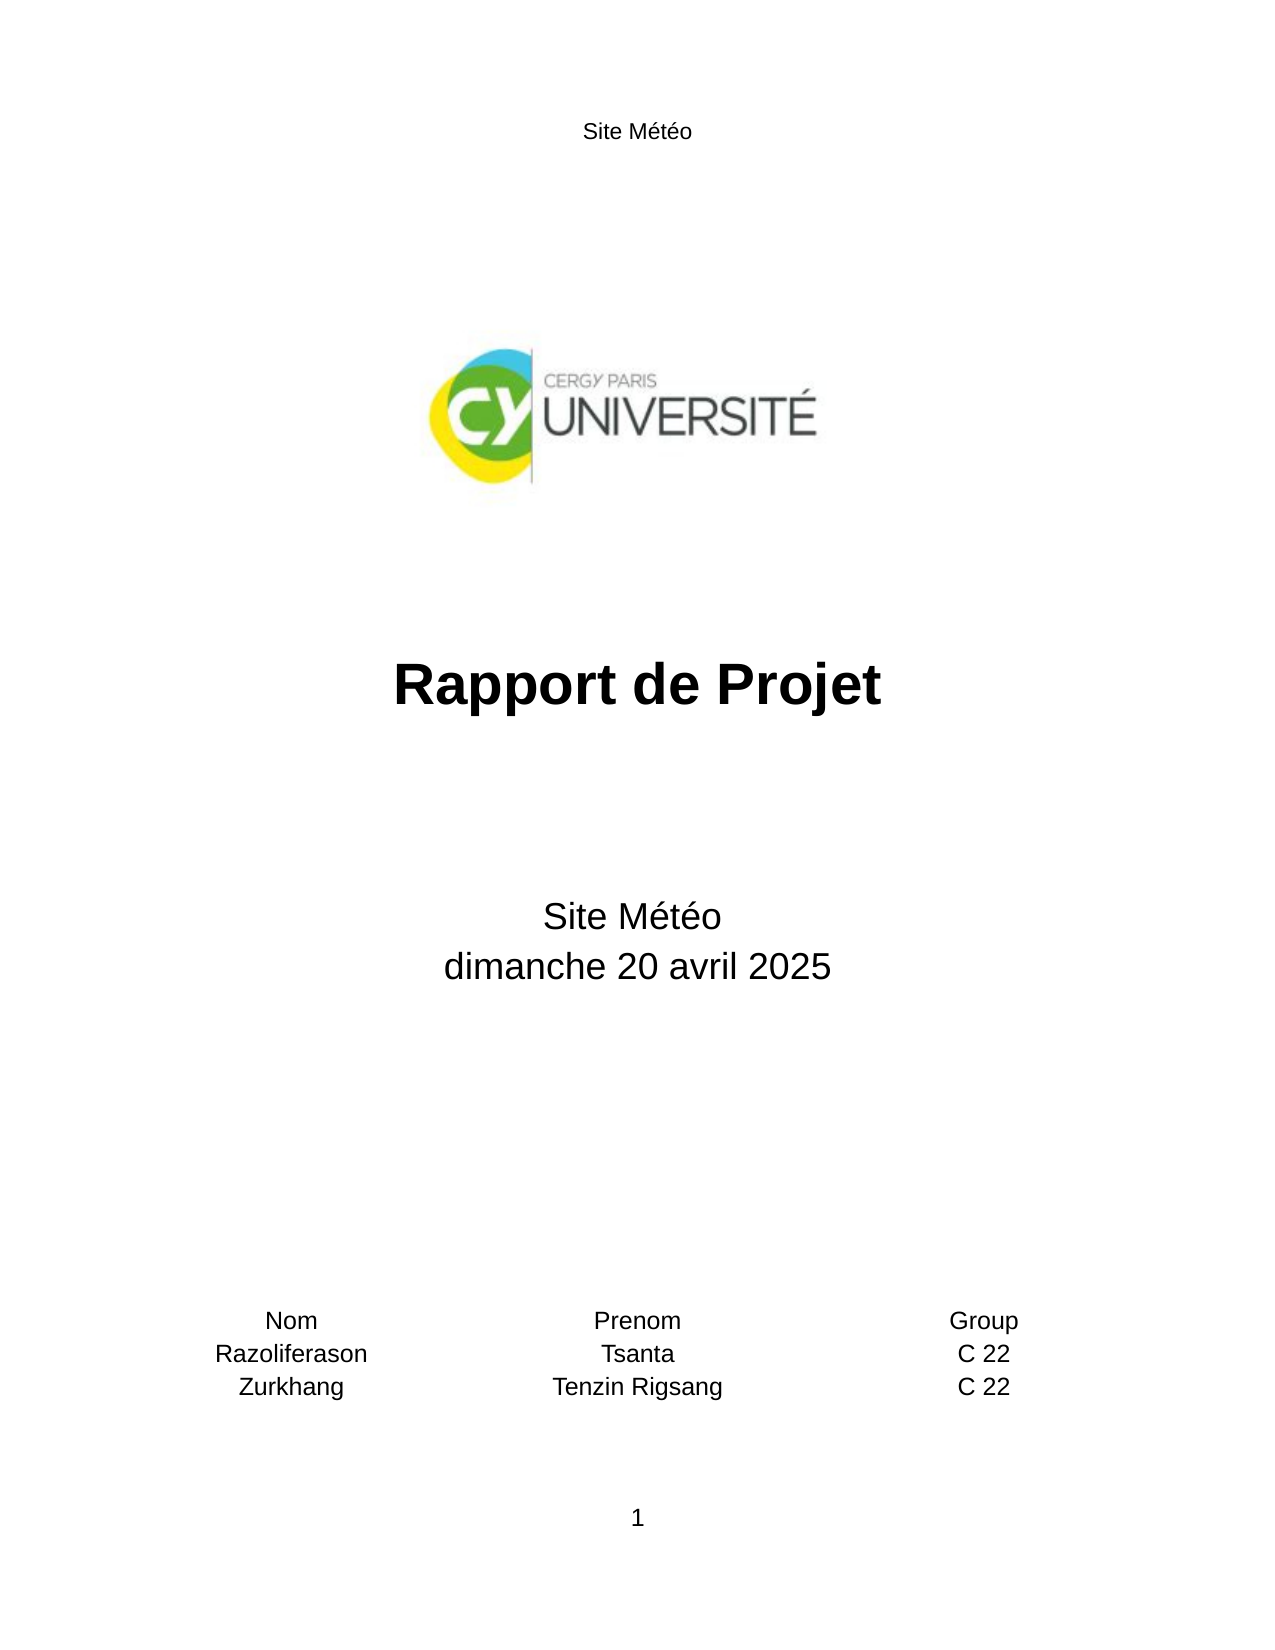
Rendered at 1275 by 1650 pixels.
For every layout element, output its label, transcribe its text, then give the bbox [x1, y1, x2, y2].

table_cell C 22 [811, 1372, 1157, 1408]
table_cell Tsanta [464, 1339, 811, 1372]
table_cell Tenzin Rigsang [464, 1372, 811, 1408]
table_cell Razoliferason [118, 1339, 464, 1372]
table_header Nom [118, 1306, 464, 1339]
table_header Group [811, 1306, 1157, 1339]
table_header Prenom [464, 1306, 811, 1339]
title Rapport de Projet [118, 649, 1157, 717]
subtitle Site Météo dimanche 20 avril 2025 [118, 894, 1157, 987]
table_cell C 22 [811, 1339, 1157, 1372]
picture [405, 207, 870, 616]
table_cell Zurkhang [118, 1372, 464, 1408]
